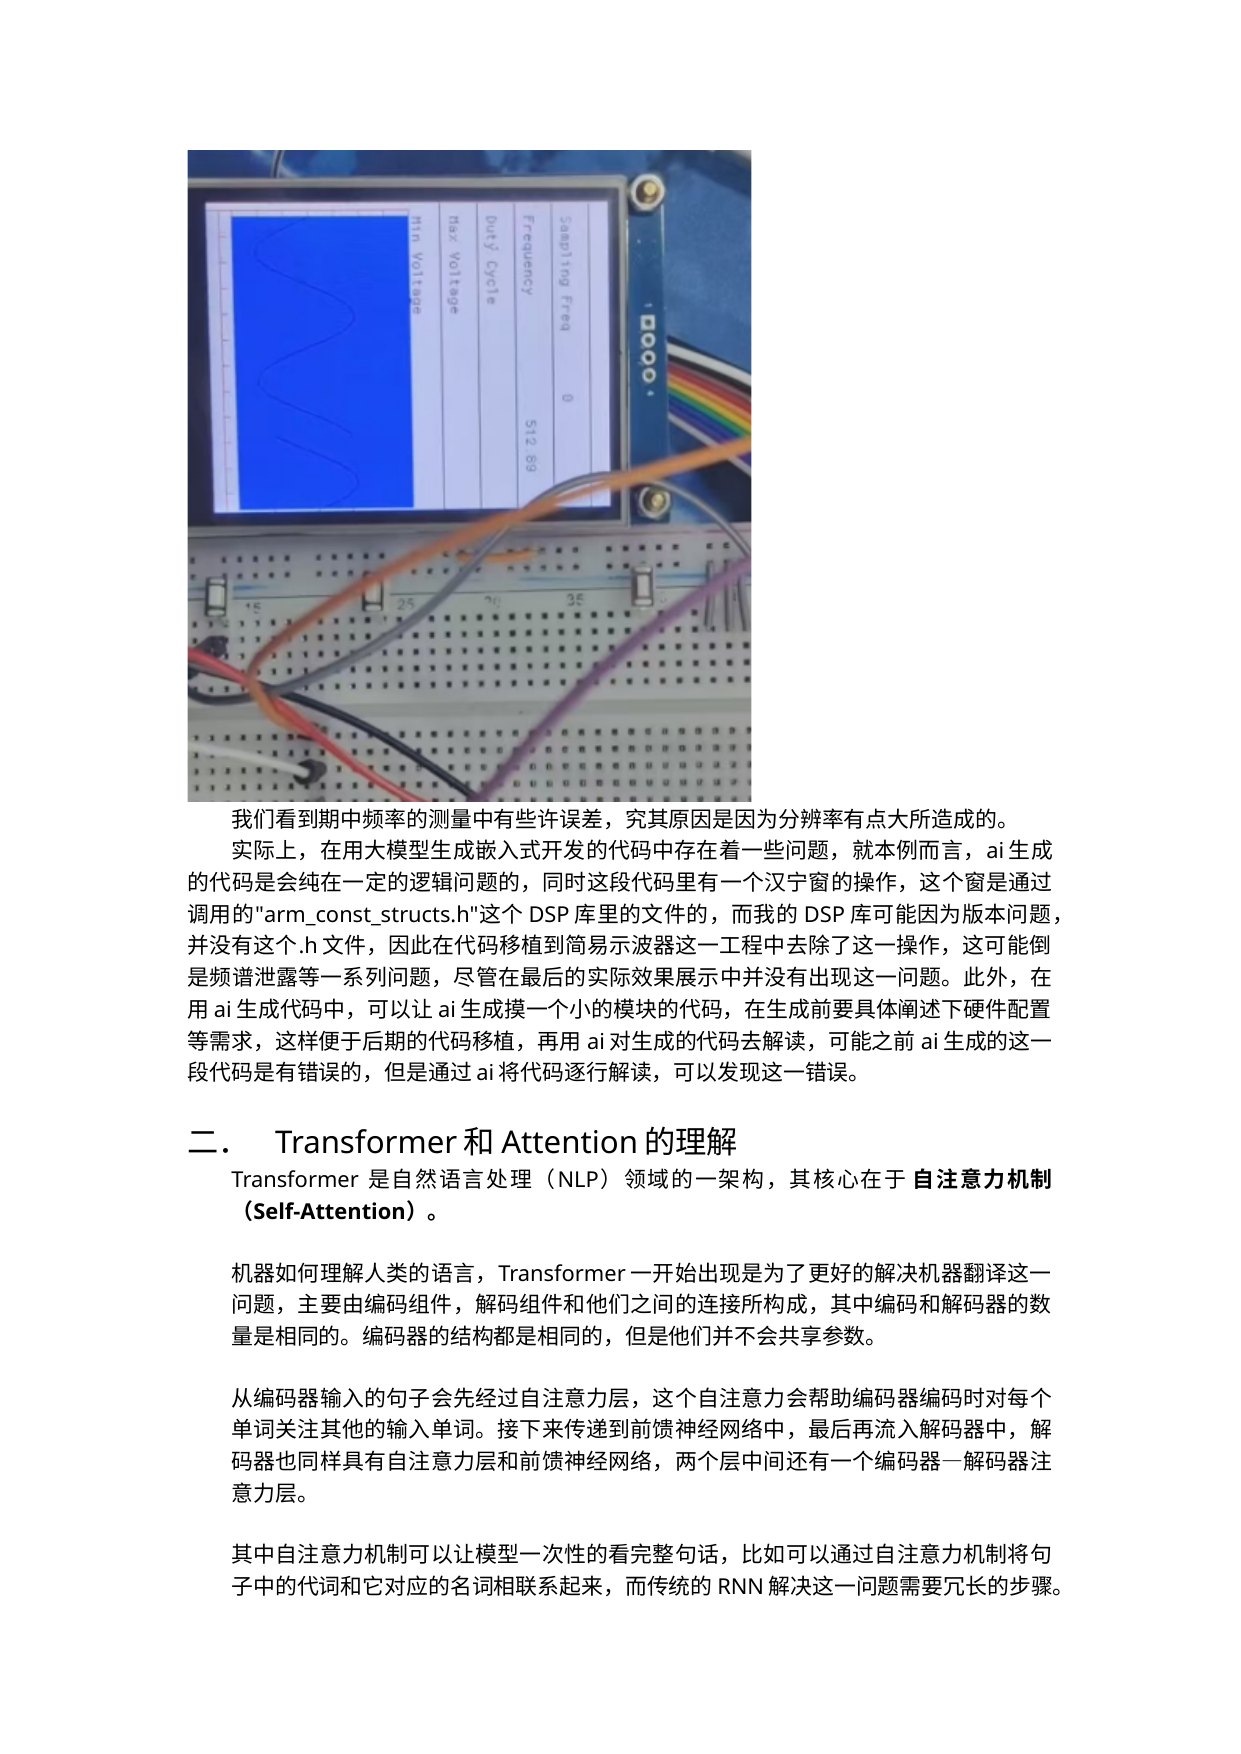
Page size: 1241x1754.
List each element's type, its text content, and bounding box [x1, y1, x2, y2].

text 我们看到期中频率的测量中有些许误差，究其原因是因为分辨率有点大所造成的。 [187, 802, 1053, 833]
text 其中自注意力机制可以让模型一次性的看完整句话，比如可以通过自注意力机制将句子中的代词和它对应的名词相联系起来，而传统的RNN解决这一问题需要冗长的步骤。自注意力机制并不是单一视角，还可以从多个角度理解句子，这叫做多头注意力。 [231, 1537, 1053, 1601]
text 从编码器输入的句子会先经过自注意力层，这个自注意力会帮助编码器编码时对每个单词关注其他的输入单词。接下来传递到前馈神经网络中，最后再流入解码器中，解码器也同样具有自注意力层和前馈神经网络，两个层中间还有一个编码器—解码器注意力层。 [231, 1381, 1053, 1507]
list Transformer和Attention的理解 [187, 1117, 1053, 1162]
picture [187, 150, 752, 802]
text Transformer 是自然语言处理（NLP）领域的一架构，其核心在于 自注意力机制（Self-Attention）。 [231, 1162, 1053, 1226]
text 机器如何理解人类的语言，Transformer一开始出现是为了更好的解决机器翻译这一问题，主要由编码组件，解码组件和他们之间的连接所构成，其中编码和解码器的数量是相同的。编码器的结构都是相同的，但是他们并不会共享参数。 [231, 1256, 1053, 1351]
text 实际上，在用大模型生成嵌入式开发的代码中存在着一些问题，就本例而言，ai生成的代码是会纯在一定的逻辑问题的，同时这段代码里有一个汉宁窗的操作，这个窗是通过调用的"arm_const_structs.h"这个DSP库里的文件的，而我的DSP库可能因为版本问题，并没有这个.h文件，因此在代码移植到简易示波器这一工程中去除了这一操作，这可能倒是频谱泄露等一系列问题，尽管在最后的实际效果展示中并没有出现这一问题。此外，在用ai生成代码中，可以让ai生成摸一个小的模块的代码，在生成前要具体阐述下硬件配置等需求，这样便于后期的代码移植，再用ai对生成的代码去解读，可能之前ai生成的这一段代码是有错误的，但是通过ai将代码逐行解读，可以发现这一错误。 [187, 833, 1053, 1087]
